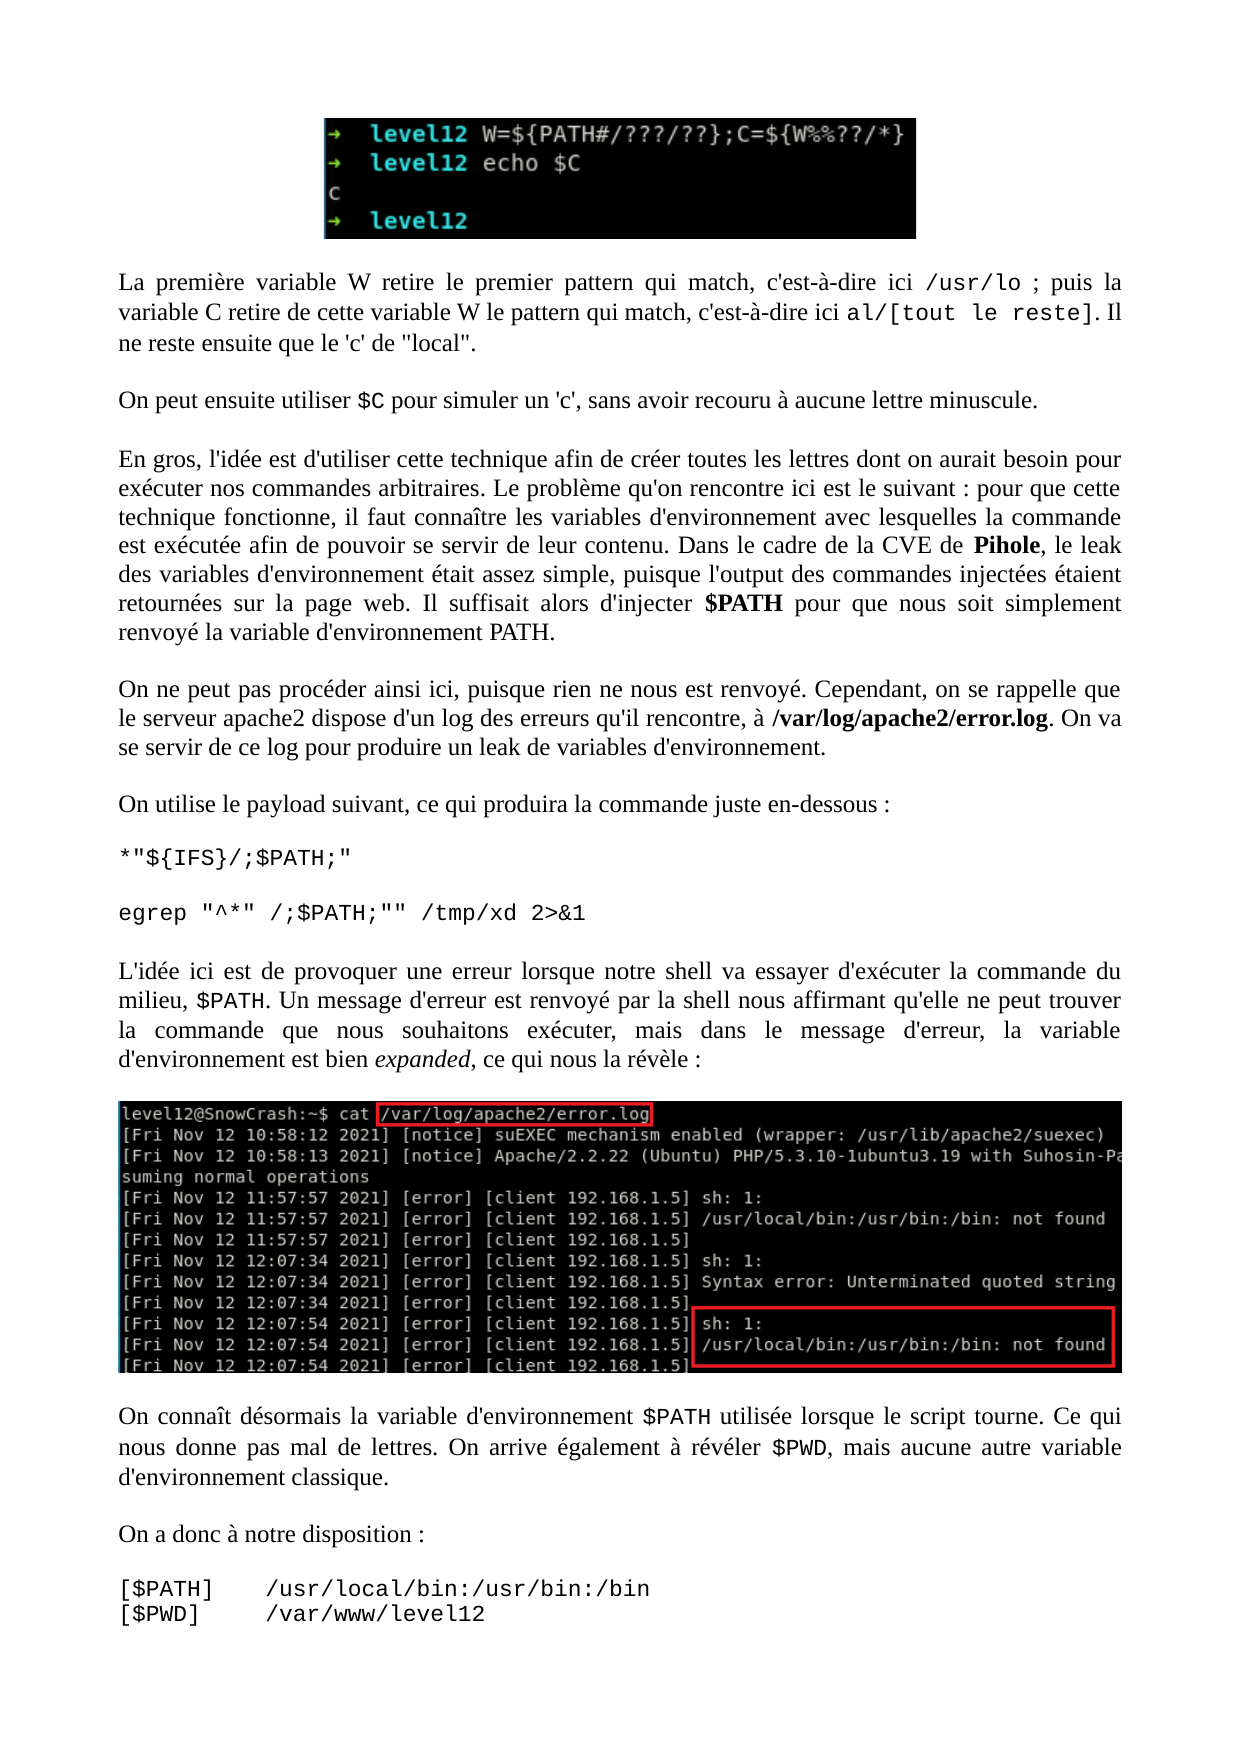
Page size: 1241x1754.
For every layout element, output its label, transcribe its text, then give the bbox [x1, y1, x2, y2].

text On connaît désormais la variable d'environnement $PATH utilisée lorsque le script tourne. Ce qui nous donne pas mal de lettres. On arrive également à révéler $PWD, mais aucune autre variable d'environnement classique. [118, 1401, 1122, 1491]
text [$PWD] /var/www/level12 [118, 1603, 1122, 1629]
text L'idée ici est de provoquer une erreur lorsque notre shell va essayer d'exécuter la commande du milieu, $PATH. Un message d'erreur est renvoyé par la shell nous affirmant qu'elle ne peut trouver la commande que nous souhaitons exécuter, mais dans le message d'erreur, la variable d'environnement est bien expanded, ce qui nous la révèle : [118, 956, 1122, 1072]
text En gros, l'idée est d'utiliser cette technique afin de créer toutes les lettres dont on aurait besoin pour exécuter nos commandes arbitraires. Le problème qu'on rencontre ici est le suivant : pour que cette technique fonctionne, il faut connaître les variables d'environnement avec lesquelles la commande est exécutée afin de pouvoir se servir de leur contenu. Dans le cadre de la CVE de Pihole, le leak des variables d'environnement était assez simple, puisque l'output des commandes injectées étaient retournées sur la page web. Il suffisait alors d'injecter $PATH pour que nous soit simplement renvoyé la variable d'environnement PATH. [118, 444, 1122, 645]
text *"${IFS}/;$PATH;" [118, 847, 1122, 872]
text [$PATH] /usr/local/bin:/usr/bin:/bin [118, 1577, 1122, 1603]
text On ne peut pas procéder ainsi ici, puisque rien ne nous est renvoyé. Cependant, on se rappelle que le serveur apache2 dispose d'un log des erreurs qu'il rencontre, à /var/log/apache2/error.log. On va se servir de ce log pour produire un leak de variables d'environnement. [118, 674, 1122, 760]
text On utilise le payload suivant, ce qui produira la commande juste en-dessous : [118, 789, 1122, 818]
text La première variable W retire le premier pattern qui match, c'est-à-dire ici /usr/lo ; puis la variable C retire de cette variable W le pattern qui match, c'est-à-dire ici al/[tout le reste]. Il ne reste ensuite que le 'c' de "local". [118, 267, 1122, 356]
text On peut ensuite utiliser $C pour simuler un 'c', sans avoir recouru à aucune lettre minuscule. [118, 385, 1122, 415]
text On a donc à notre disposition : [118, 1519, 1122, 1548]
text egrep "^*" /;$PATH;"" /tmp/xd 2>&1 [118, 901, 1122, 927]
